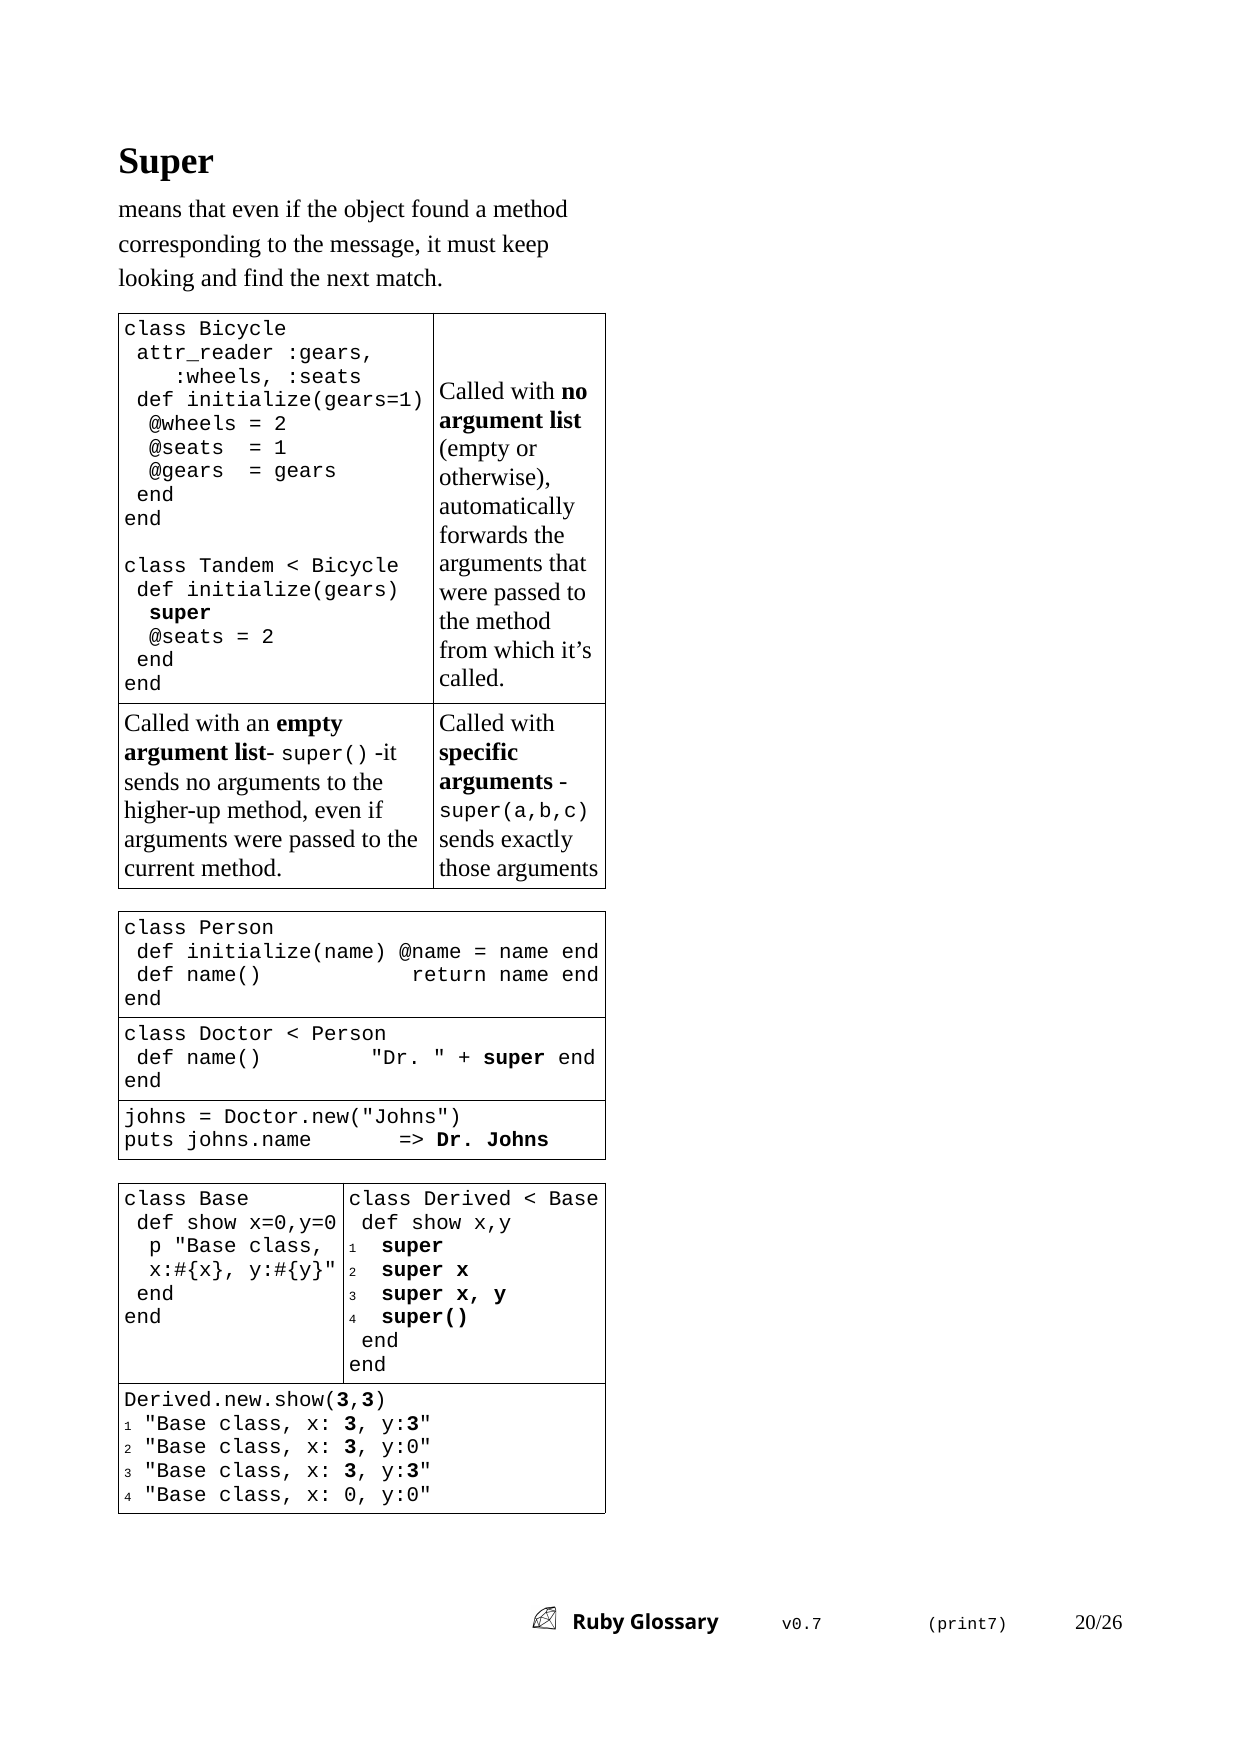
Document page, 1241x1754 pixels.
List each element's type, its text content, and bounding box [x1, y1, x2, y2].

table_cell johns = Doctor.new("Johns") puts johns.name => Dr. Johns [119, 1101, 605, 1159]
subtitle Super [118, 139, 605, 182]
table_cell Called with an empty argument list- super() -it sends no arguments to the higher-up method, even if arguments were passed to the current method. [119, 704, 433, 887]
table_header class Derived < Base def show x,y 1 super 2 super x 3 super x, y 4 super() end end [344, 1184, 605, 1383]
table_header class Base def show x=0,y=0 p "Base class, x:#{x}, y:#{y}" end end [119, 1184, 343, 1383]
table_header class Bicycle attr_reader :gears, :wheels, :seats def initialize(gears=1) @wheels = 2 @seats = 1 @gears = gears end end class Tandem < Bicycle def initialize(gears) super @seats = 2 end end [119, 314, 433, 702]
table_header class Person def initialize(name) @name = name end def name() return name end end [119, 912, 605, 1017]
table_cell Called with specific arguments - super(a,b,c) sends exactly those arguments [434, 704, 605, 887]
picture [530, 1605, 557, 1630]
table_cell class Doctor < Person def name() "Dr. " + super end end [119, 1018, 605, 1100]
table_cell Derived.new.show(3,3) 1 "Base class, x: 3, y:3" 2 "Base class, x: 3, y:0" 3 "Base class, x: 3, y:3" 4 "Base class, x: 0, y:0" [119, 1384, 605, 1513]
text means that even if the object found a method corresponding to the message, it must keep looking and find the next match. [118, 194, 605, 292]
table_header Called with no argument list (empty or otherwise), automatically forwards the arguments that were passed to the method from which it’s called. [434, 314, 605, 702]
